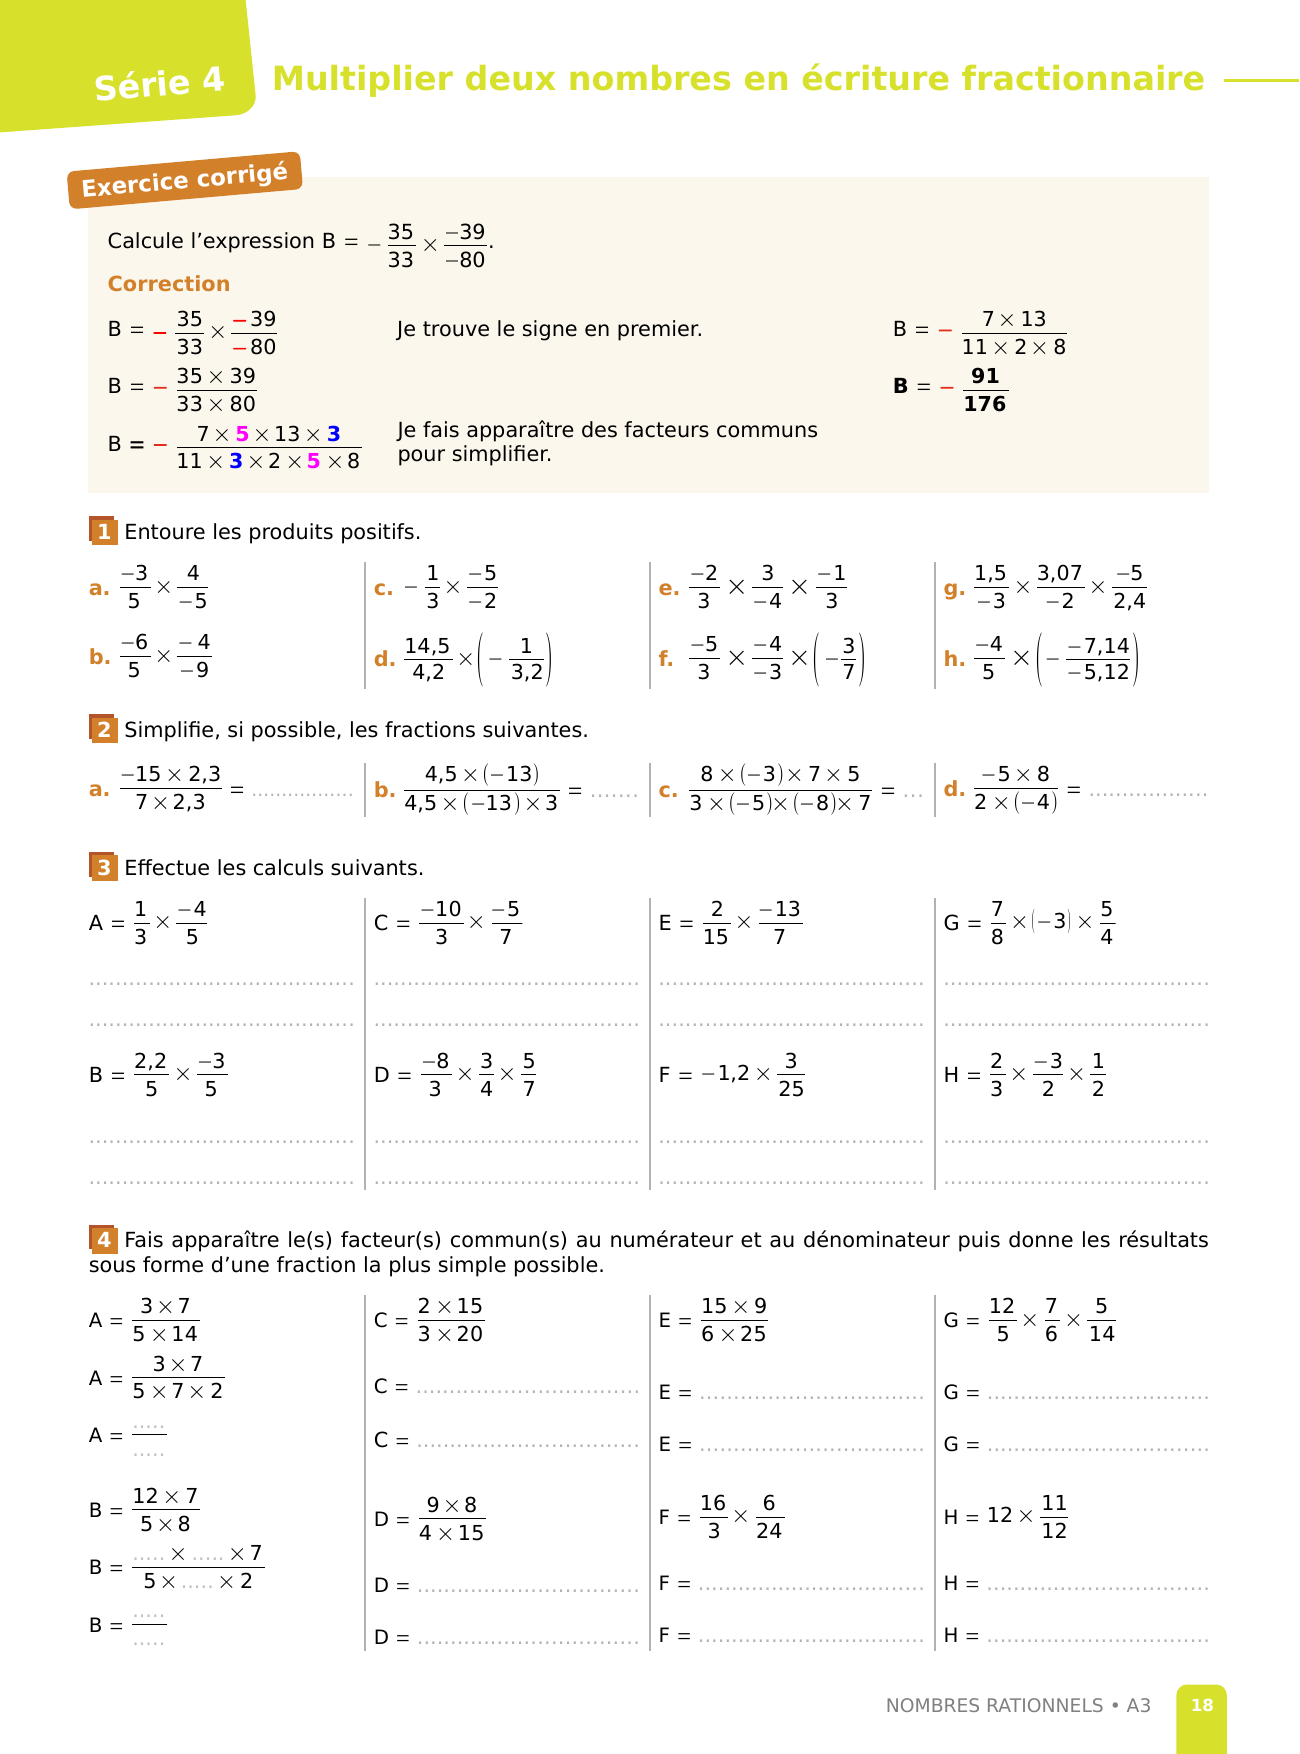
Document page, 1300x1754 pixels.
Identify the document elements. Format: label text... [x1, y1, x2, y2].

text A = [88, 1409, 356, 1461]
text G = [943, 1295, 1211, 1346]
list C = [373, 898, 641, 949]
text C = [373, 1295, 641, 1346]
subtitle Entoure les produits positifs. [114, 516, 1211, 544]
text G = [943, 1352, 1211, 1404]
text H = [943, 1595, 1211, 1647]
text D = [373, 1597, 641, 1649]
list G = [943, 898, 1211, 949]
text D = [373, 1545, 641, 1597]
subtitle = [658, 763, 926, 817]
text B  ─ [893, 308, 1190, 359]
text H = [943, 1492, 1211, 1543]
text A = [88, 1295, 356, 1346]
subtitle = [373, 763, 641, 817]
text B = [88, 1542, 356, 1593]
text C = [373, 1428, 641, 1452]
text B  ─ [107, 422, 875, 474]
text F = [658, 1595, 926, 1647]
text B  Je trouve le signe en premier. [107, 308, 875, 359]
text C = [373, 1346, 641, 1398]
text E = [658, 1404, 926, 1456]
text Calcule l’expression B  . [107, 220, 1190, 272]
text D = [373, 1493, 641, 1545]
text E = [658, 1352, 926, 1404]
subtitle = [88, 763, 356, 814]
subtitle = [943, 763, 1211, 815]
subtitle Fais apparaître le(s) facteur(s) commun(s) au numérateur et au dénominateur puis donne les résultats sous forme d’une fraction la plus simple possible. [88, 1225, 1211, 1277]
text A = [88, 1352, 356, 1403]
text G = [943, 1404, 1211, 1456]
text F = [658, 1492, 926, 1543]
list D = [373, 1043, 641, 1107]
list H = [943, 1043, 1211, 1107]
text B = [88, 1484, 356, 1536]
text B  ─ [107, 365, 875, 416]
list F = [658, 1043, 926, 1107]
text H = [943, 1543, 1211, 1595]
text Correction [107, 272, 1190, 296]
text B = [88, 1599, 356, 1650]
list E = [658, 898, 926, 949]
list B = [88, 1043, 356, 1107]
subtitle Effectue les calculs suivants. [114, 852, 1211, 880]
text F = [658, 1543, 926, 1595]
list A = [88, 898, 356, 949]
text B  ─ [893, 365, 1190, 416]
subtitle Simplifie, si possible, les fractions suivantes. [114, 714, 1211, 742]
text E = [658, 1295, 926, 1346]
